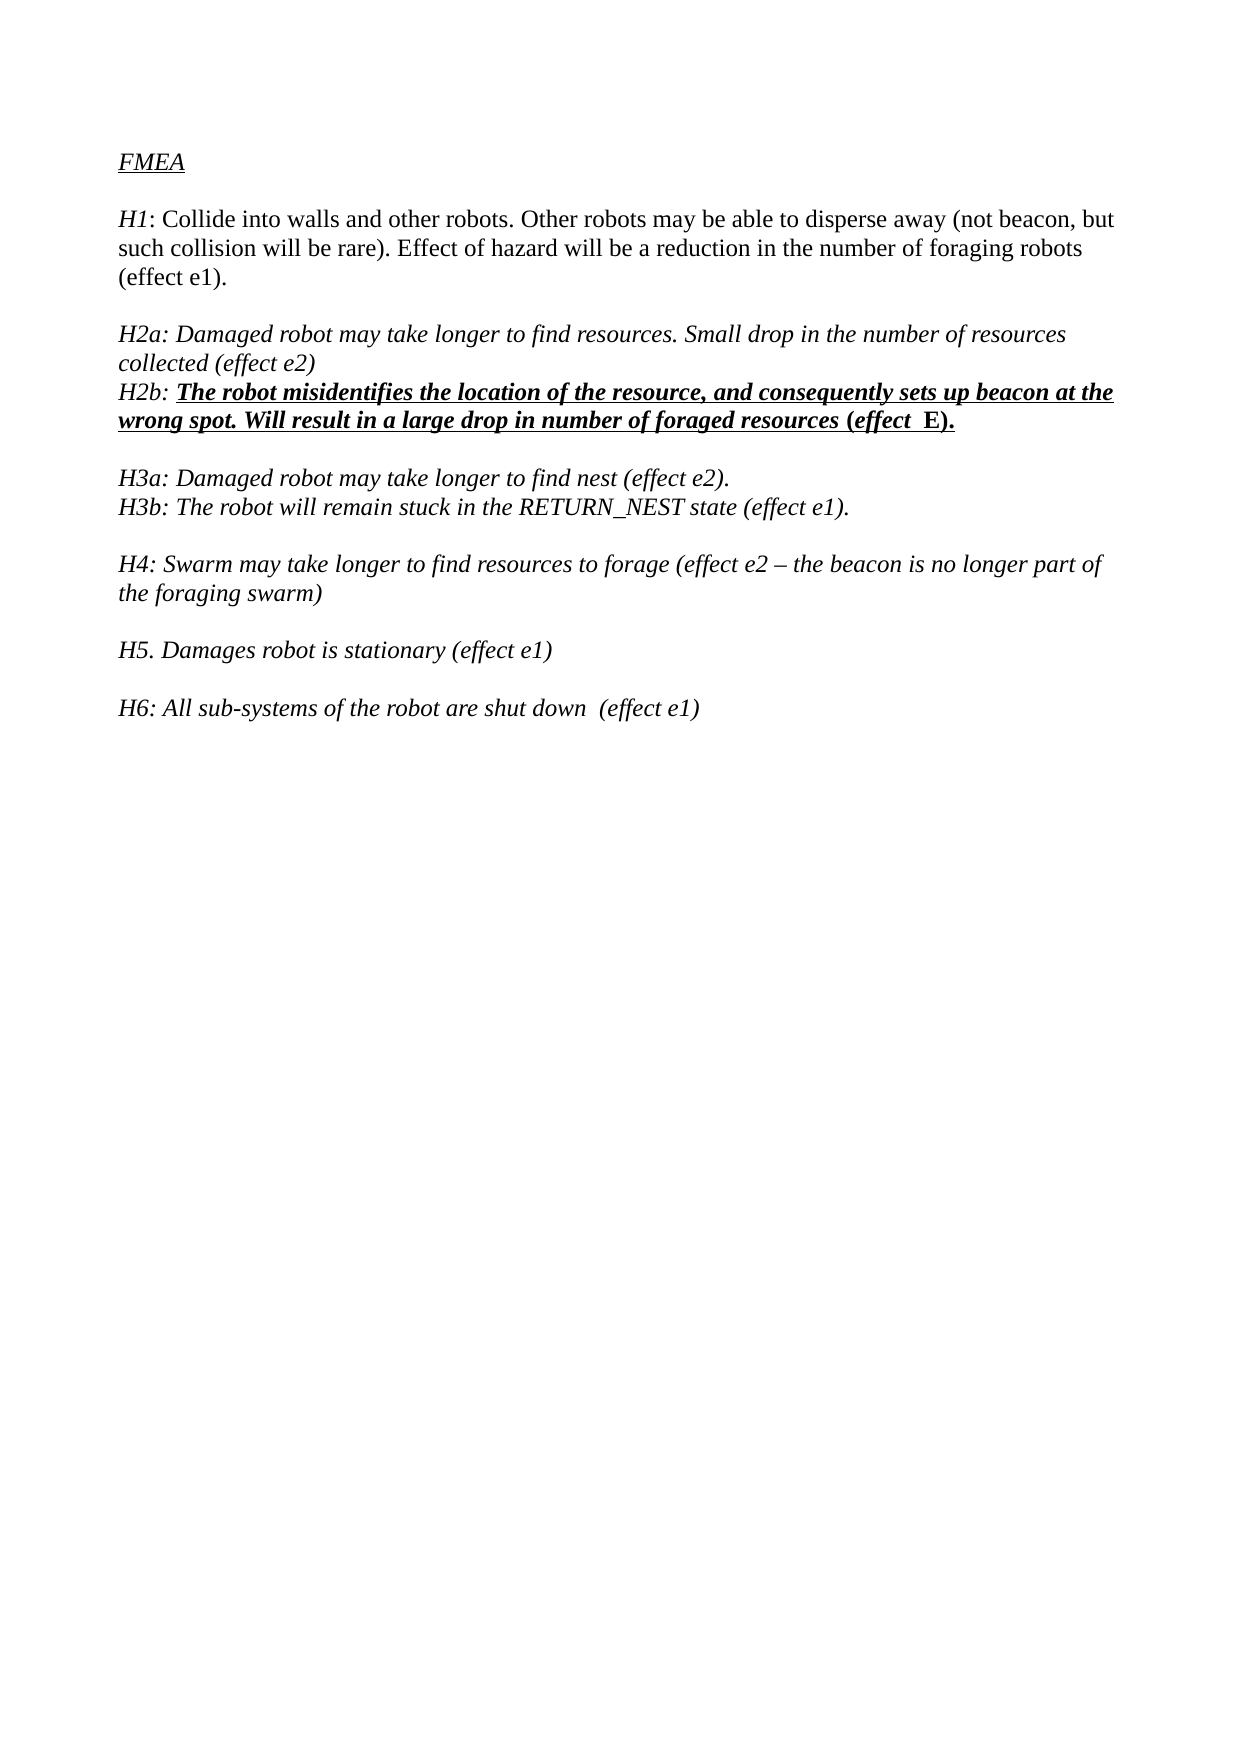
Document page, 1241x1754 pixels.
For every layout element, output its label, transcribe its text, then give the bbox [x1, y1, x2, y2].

text H1: Collide into walls and other robots. Other robots may be able to disperse away (not beacon, but such collision will be rare). Effect of hazard will be a reduction in the number of foraging robots (effect e1). [118, 204, 1122, 291]
text H4: Swarm may take longer to find resources to forage (effect e2 – the beacon is no longer part of the foraging swarm) [118, 549, 1122, 607]
text H2b: The robot misidentifies the location of the resource, and consequently sets up beacon at the wrong spot. Will result in a large drop in number of foraged resources (effect E). [118, 377, 1122, 434]
text FMEA [118, 147, 1122, 176]
text H3b: The robot will remain stuck in the RETURN_NEST state (effect e1). [118, 492, 1122, 521]
text H5. Damages robot is stationary (effect e1) [118, 636, 1122, 664]
text H2a: Damaged robot may take longer to find resources. Small drop in the number of resources collected (effect e2) [118, 319, 1122, 377]
text H6: All sub-systems of the robot are shut down (effect e1) [118, 693, 1122, 722]
text H3a: Damaged robot may take longer to find nest (effect e2). [118, 463, 1122, 492]
